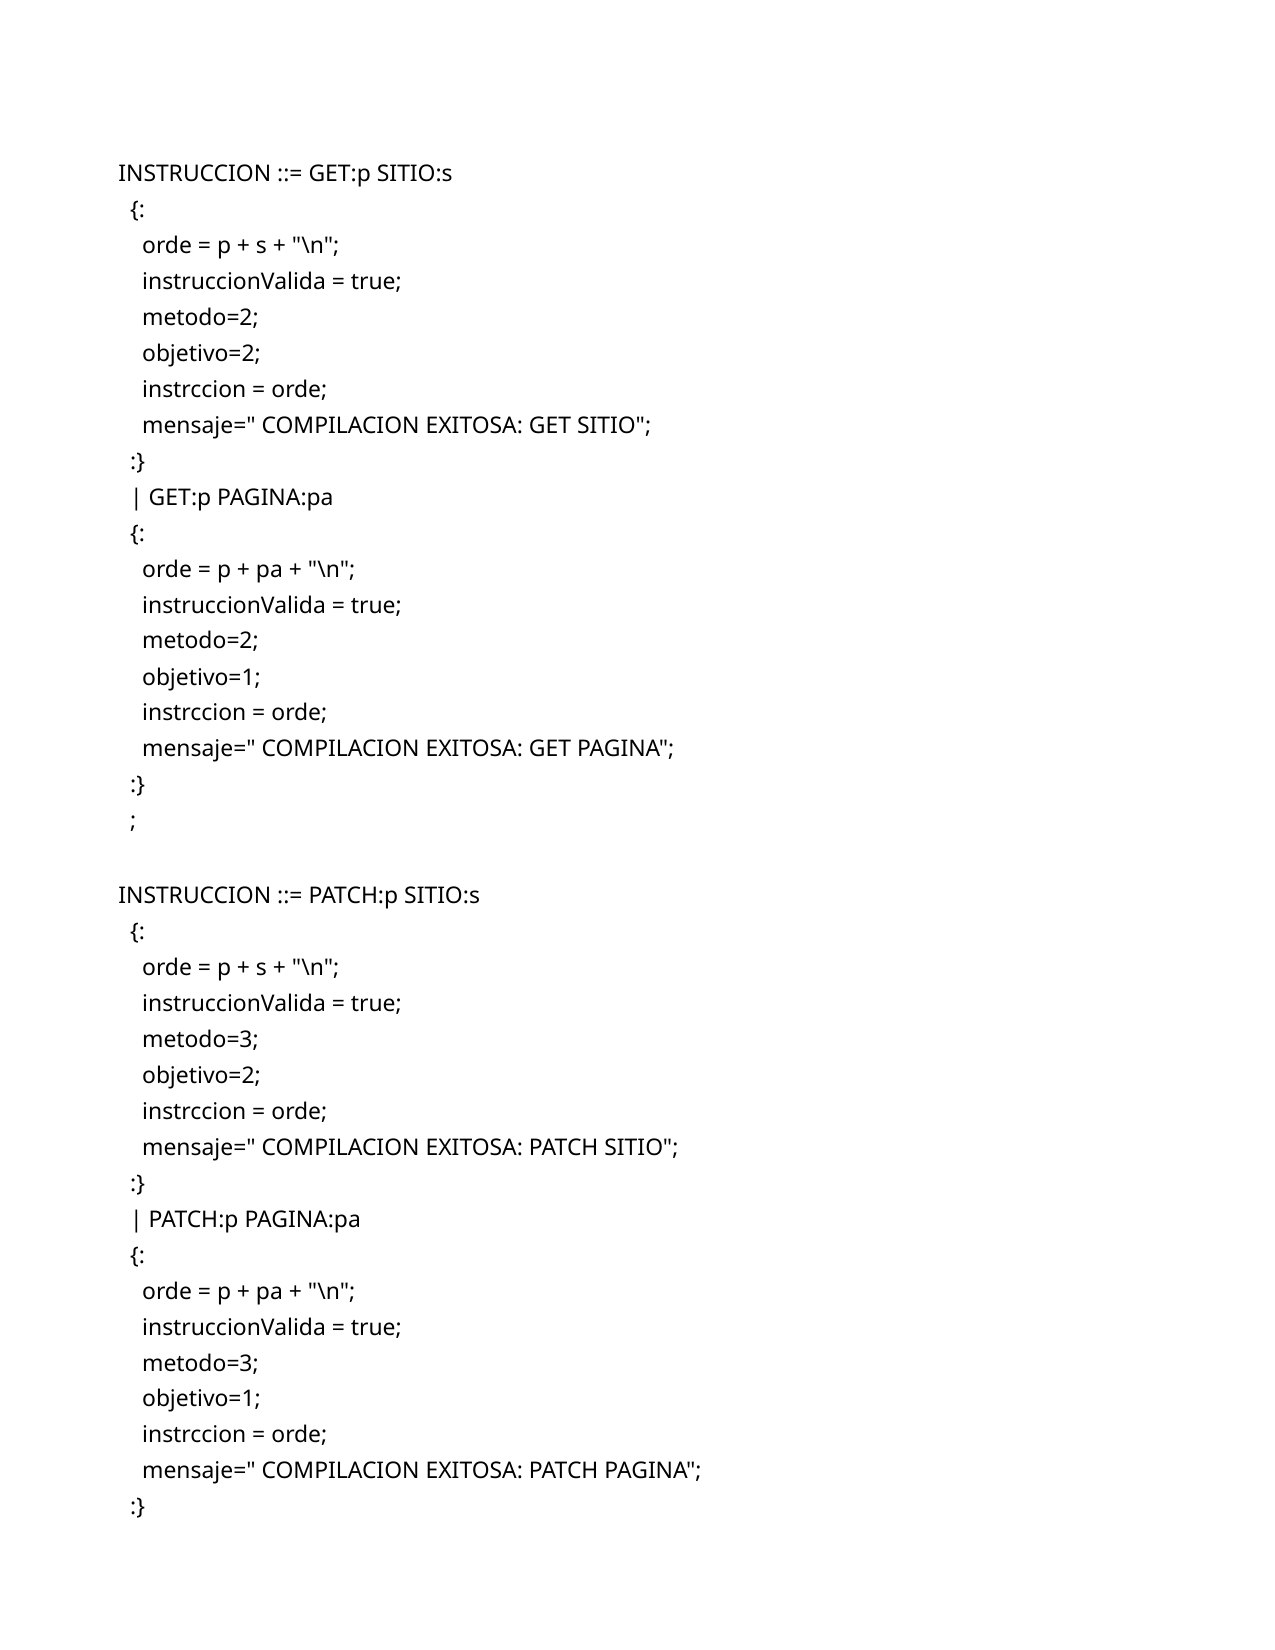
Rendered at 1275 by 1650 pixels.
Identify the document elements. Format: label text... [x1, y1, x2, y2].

text instrccion = orde; [118, 373, 1157, 404]
text | GET:p PAGINA:pa [118, 481, 1157, 512]
text mensaje=" COMPILACION EXITOSA: PATCH PAGINA"; [118, 1454, 1157, 1486]
text objetivo=2; [118, 337, 1157, 368]
text instrccion = orde; [118, 1095, 1157, 1126]
text {: [118, 517, 1157, 548]
text orde = p + s + "\n"; [118, 229, 1157, 260]
text orde = p + pa + "\n"; [118, 1274, 1157, 1306]
text metodo=3; [118, 1023, 1157, 1054]
text {: [118, 1239, 1157, 1270]
text mensaje=" COMPILACION EXITOSA: GET SITIO"; [118, 409, 1157, 440]
text instruccionValida = true; [118, 1311, 1157, 1342]
text objetivo=1; [118, 1382, 1157, 1414]
text metodo=2; [118, 624, 1157, 656]
text :} [118, 1167, 1157, 1198]
text INSTRUCCION ::= GET:p SITIO:s [118, 157, 1157, 188]
text INSTRUCCION ::= PATCH:p SITIO:s [118, 879, 1157, 911]
text {: [118, 915, 1157, 946]
text orde = p + pa + "\n"; [118, 553, 1157, 584]
text {: [118, 193, 1157, 224]
text instruccionValida = true; [118, 588, 1157, 620]
text | PATCH:p PAGINA:pa [118, 1203, 1157, 1234]
text metodo=3; [118, 1346, 1157, 1378]
text :} [118, 768, 1157, 799]
text mensaje=" COMPILACION EXITOSA: PATCH SITIO"; [118, 1131, 1157, 1162]
text instrccion = orde; [118, 1418, 1157, 1449]
text objetivo=1; [118, 660, 1157, 692]
text orde = p + s + "\n"; [118, 951, 1157, 982]
text :} [118, 1490, 1157, 1521]
text objetivo=2; [118, 1059, 1157, 1090]
text metodo=2; [118, 301, 1157, 332]
text instrccion = orde; [118, 696, 1157, 728]
text instruccionValida = true; [118, 987, 1157, 1018]
text mensaje=" COMPILACION EXITOSA: GET PAGINA"; [118, 732, 1157, 763]
text ; [118, 804, 1157, 835]
text :} [118, 445, 1157, 476]
text instruccionValida = true; [118, 265, 1157, 296]
